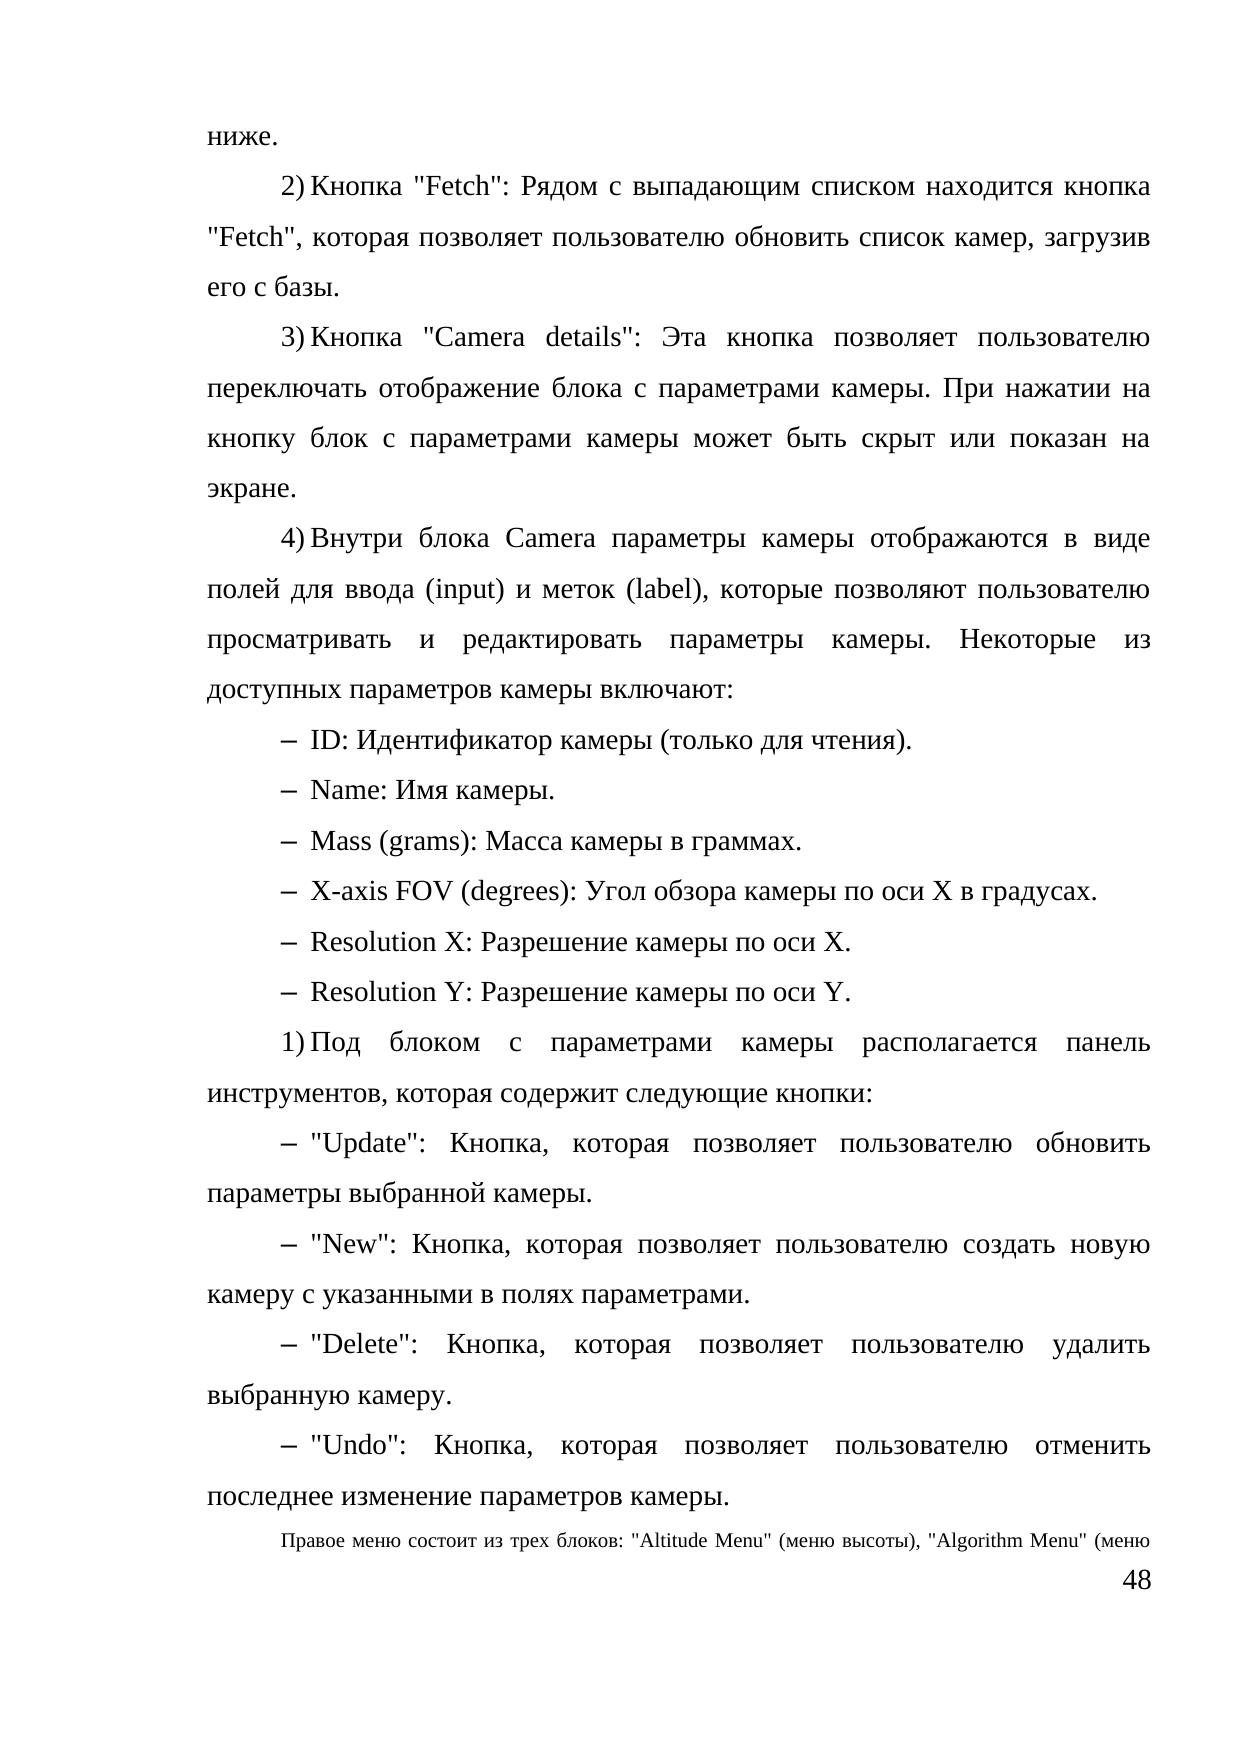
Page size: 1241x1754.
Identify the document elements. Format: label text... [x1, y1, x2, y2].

list "Update": Кнопка, которая позволяет пользователю обновить параметры выбранной камеры. [207, 1125, 1152, 1209]
list Resolution Y: Разрешение камеры по оси Y. [207, 974, 1152, 1008]
list ниже. [207, 118, 1152, 152]
text Правое меню состоит из трех блоков: "Altitude Menu" (меню высоты), "Algorithm Menu" (меню [207, 1528, 1152, 1552]
list Под блоком с параметрами камеры располагается панель инструментов, которая содержит следующие кнопки: [207, 1024, 1152, 1108]
list Mass (grams): Масса камеры в граммах. [207, 823, 1152, 856]
list Внутри блока Camera параметры камеры отображаются в виде полей для ввода (input) и меток (label), которые позволяют пользователю просматривать и редактировать параметры камеры. Некоторые из доступных параметров камеры включают: [207, 521, 1152, 705]
list "Delete": Кнопка, которая позволяет пользователю удалить выбранную камеру. [207, 1326, 1152, 1410]
list "New": Кнопка, которая позволяет пользователю создать новую камеру с указанными в полях параметрами. [207, 1226, 1152, 1310]
list ID: Идентификатор камеры (только для чтения). [207, 722, 1152, 756]
list Кнопка "Camera details": Эта кнопка позволяет пользователю переключать отображение блока с параметрами камеры. При нажатии на кнопку блок с параметрами камеры может быть скрыт или показан на экране. [207, 319, 1152, 504]
list Кнопка "Fetch": Рядом с выпадающим списком находится кнопка "Fetch", которая позволяет пользователю обновить список камер, загрузив его с базы. [207, 168, 1152, 303]
list X-axis FOV (degrees): Угол обзора камеры по оси X в градусах. [207, 873, 1152, 907]
list "Undo": Кнопка, которая позволяет пользователю отменить последнее изменение параметров камеры. [207, 1427, 1152, 1511]
list Name: Имя камеры. [207, 772, 1152, 806]
list Resolution X: Разрешение камеры по оси X. [207, 923, 1152, 957]
